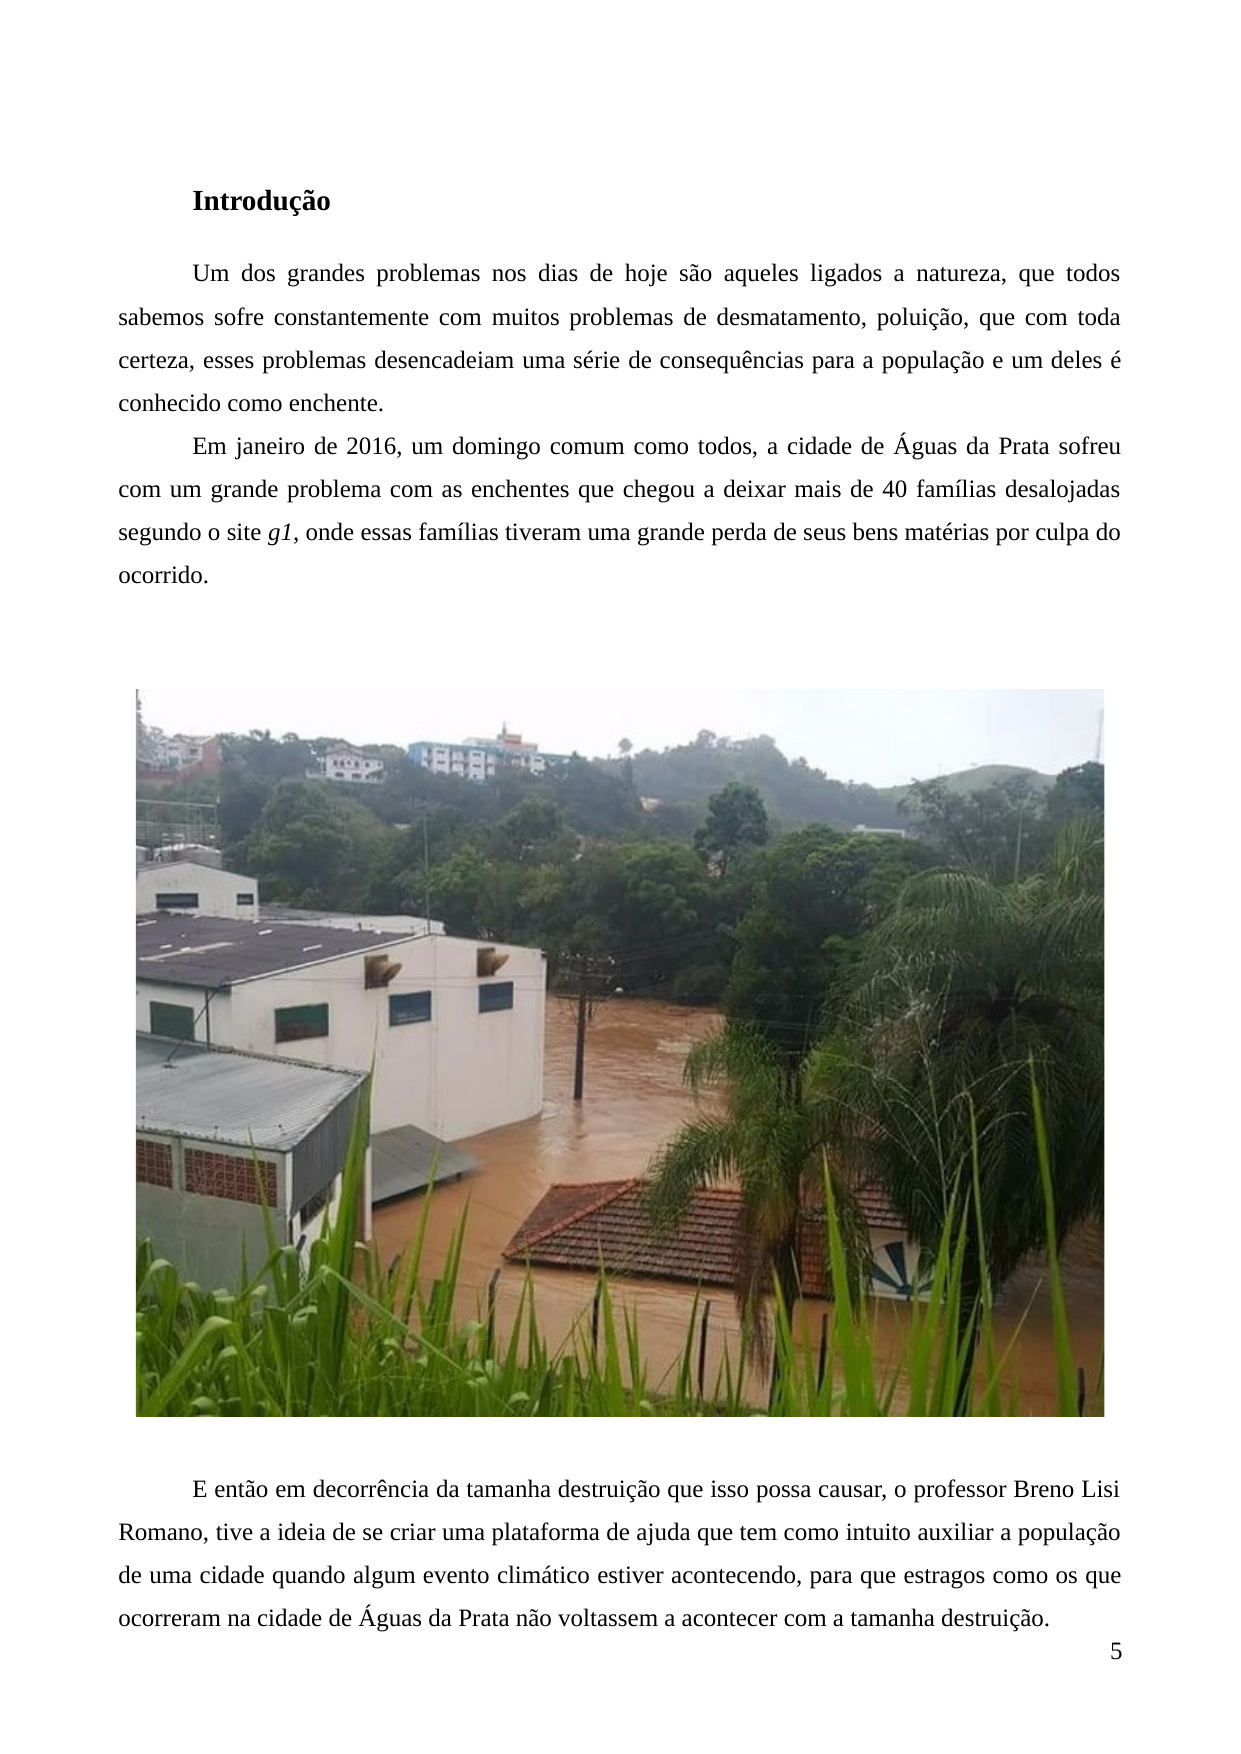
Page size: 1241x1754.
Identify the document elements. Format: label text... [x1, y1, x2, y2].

text Um dos grandes problemas nos dias de hoje são aqueles ligados a natureza, que todos sabemos sofre constantemente com muitos problemas de desmatamento, poluição, que com toda certeza, esses problemas desencadeiam uma série de consequências para a população e um deles é conhecido como enchente. [118, 258, 1122, 417]
picture [135, 689, 1105, 1417]
text Em janeiro de 2016, um domingo comum como todos, a cidade de Águas da Prata sofreu com um grande problema com as enchentes que chegou a deixar mais de 40 famílias desalojadas segundo o site g1, onde essas famílias tiveram uma grande perda de seus bens matérias por culpa do ocorrido. [118, 431, 1122, 589]
subtitle Introdução [118, 183, 1122, 217]
text E então em decorrência da tamanha destruição que isso possa causar, o professor Breno Lisi Romano, tive a ideia de se criar uma plataforma de ajuda que tem como intuito auxiliar a população de uma cidade quando algum evento climático estiver acontecendo, para que estragos como os que ocorreram na cidade de Águas da Prata não voltassem a acontecer com a tamanha destruição. [118, 1474, 1122, 1632]
